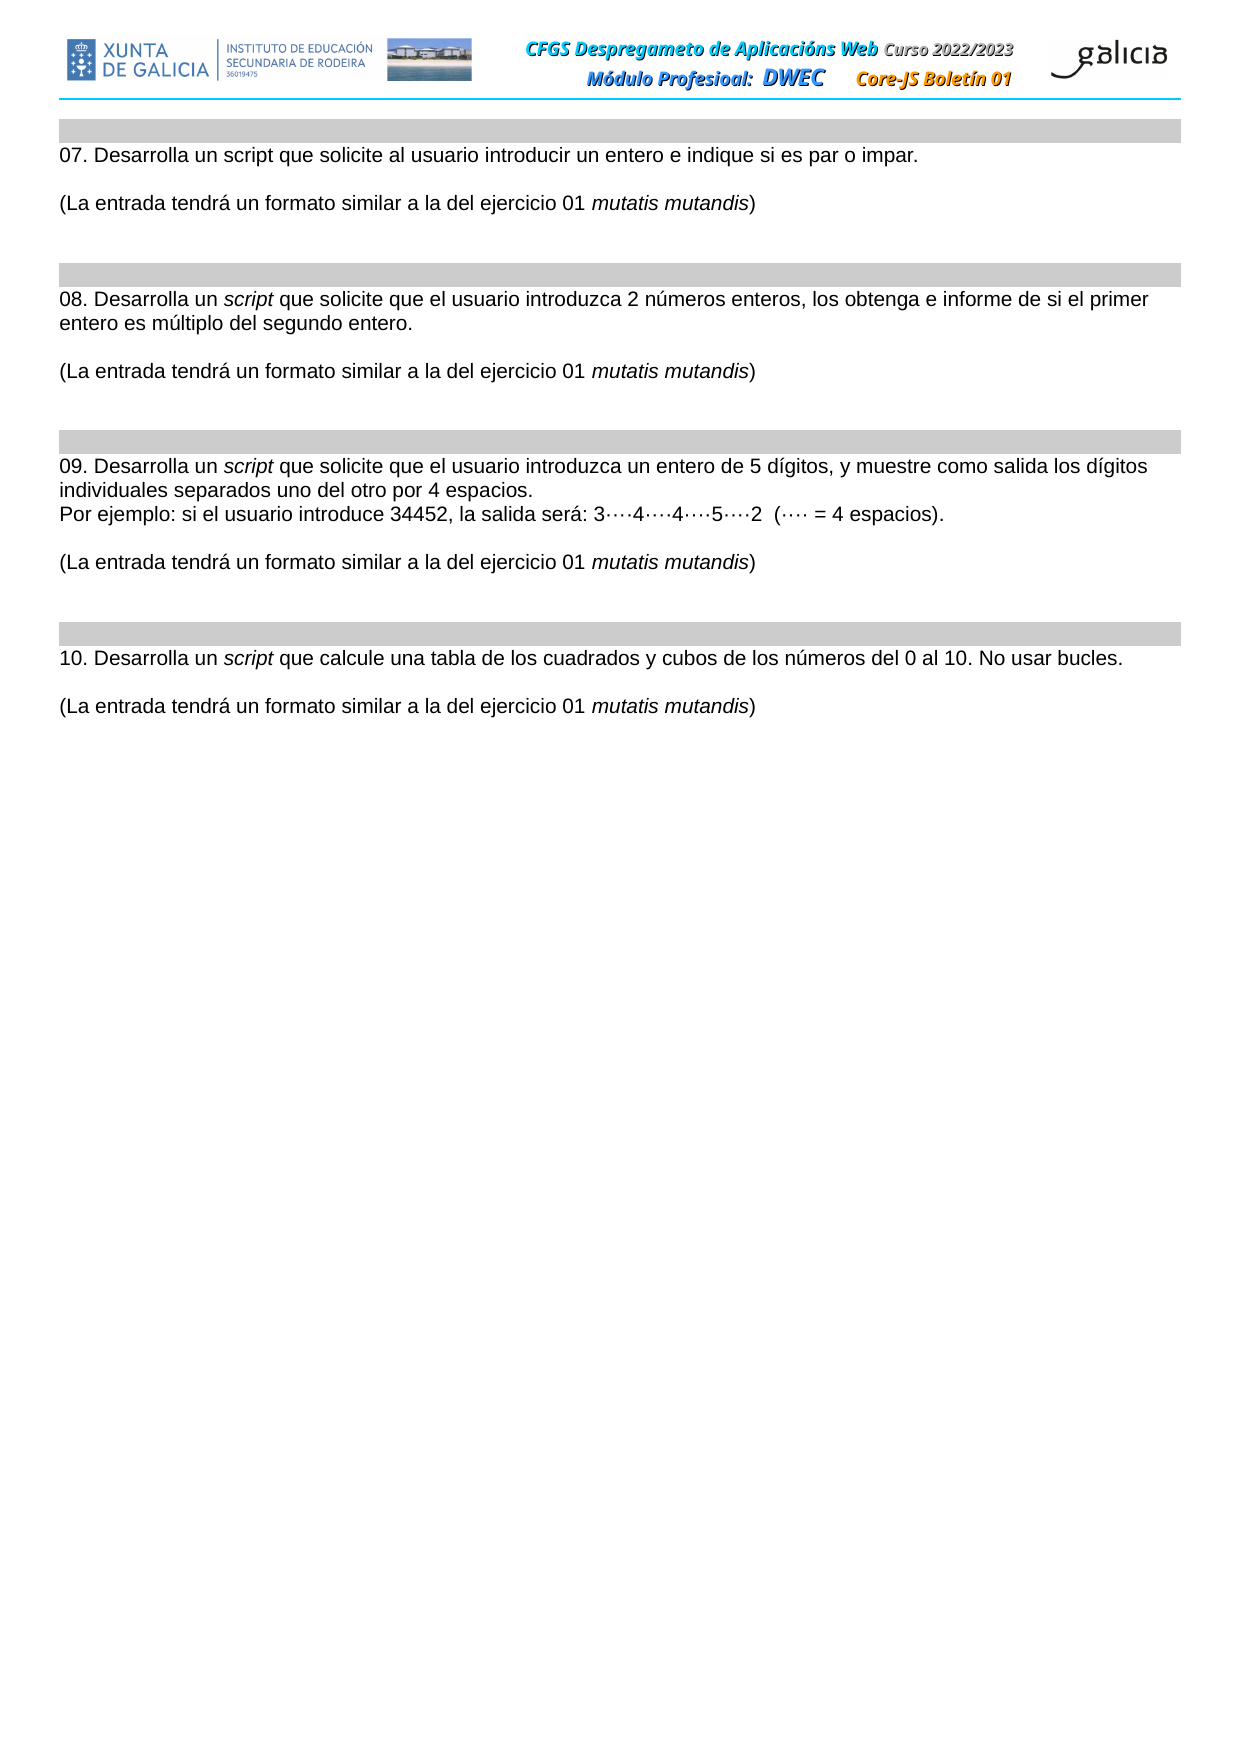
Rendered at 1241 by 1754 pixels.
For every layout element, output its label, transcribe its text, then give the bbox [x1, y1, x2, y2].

text Por ejemplo: si el usuario introduce 34452, la salida será: 3····4····4····5····2 (···· = 4 espacios). [59, 502, 1181, 526]
text (La entrada tendrá un formato similar a la del ejercicio 01 mutatis mutandis) [59, 694, 1181, 718]
text 10. Desarrolla un script que calcule una tabla de los cuadrados y cubos de los números del 0 al 10. No usar bucles. [59, 646, 1181, 670]
text 07. Desarrolla un script que solicite al usuario introducir un entero e indique si es par o impar. [59, 143, 1181, 167]
picture [64, 35, 473, 82]
text 08. Desarrolla un script que solicite que el usuario introduzca 2 números enteros, los obtenga e informe de si el primer entero es múltiplo del segundo entero. [59, 287, 1181, 334]
text (La entrada tendrá un formato similar a la del ejercicio 01 mutatis mutandis) [59, 358, 1181, 382]
picture [1051, 37, 1172, 82]
text (La entrada tendrá un formato similar a la del ejercicio 01 mutatis mutandis) [59, 191, 1181, 215]
text 09. Desarrolla un script que solicite que el usuario introduzca un entero de 5 dígitos, y muestre como salida los dígitos individuales separados uno del otro por 4 espacios. [59, 454, 1181, 502]
text (La entrada tendrá un formato similar a la del ejercicio 01 mutatis mutandis) [59, 550, 1181, 574]
